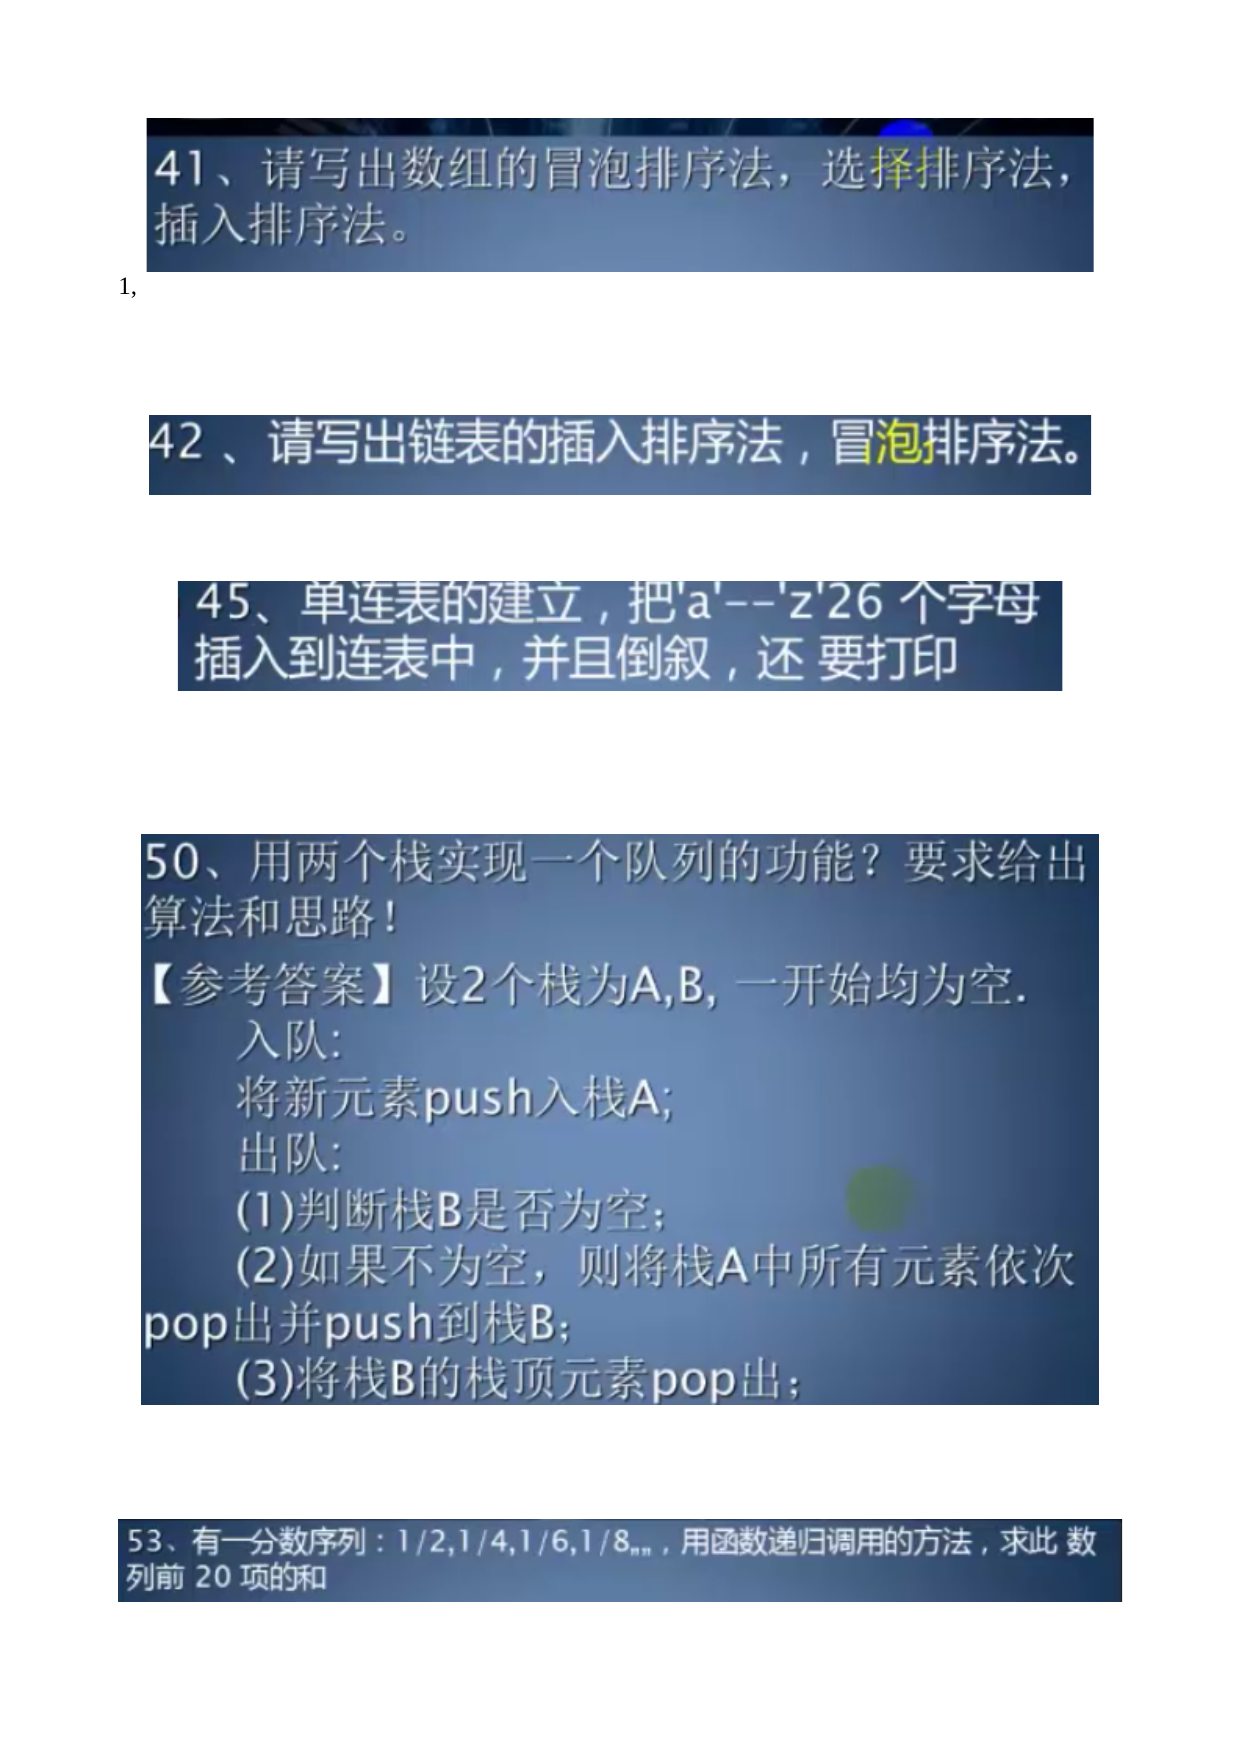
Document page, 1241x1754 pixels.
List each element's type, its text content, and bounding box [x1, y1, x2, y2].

picture [177, 581, 1063, 691]
picture [141, 834, 1099, 1405]
picture [146, 118, 1094, 272]
picture [118, 1519, 1123, 1602]
picture [149, 415, 1092, 495]
text 1, [118, 118, 1122, 300]
